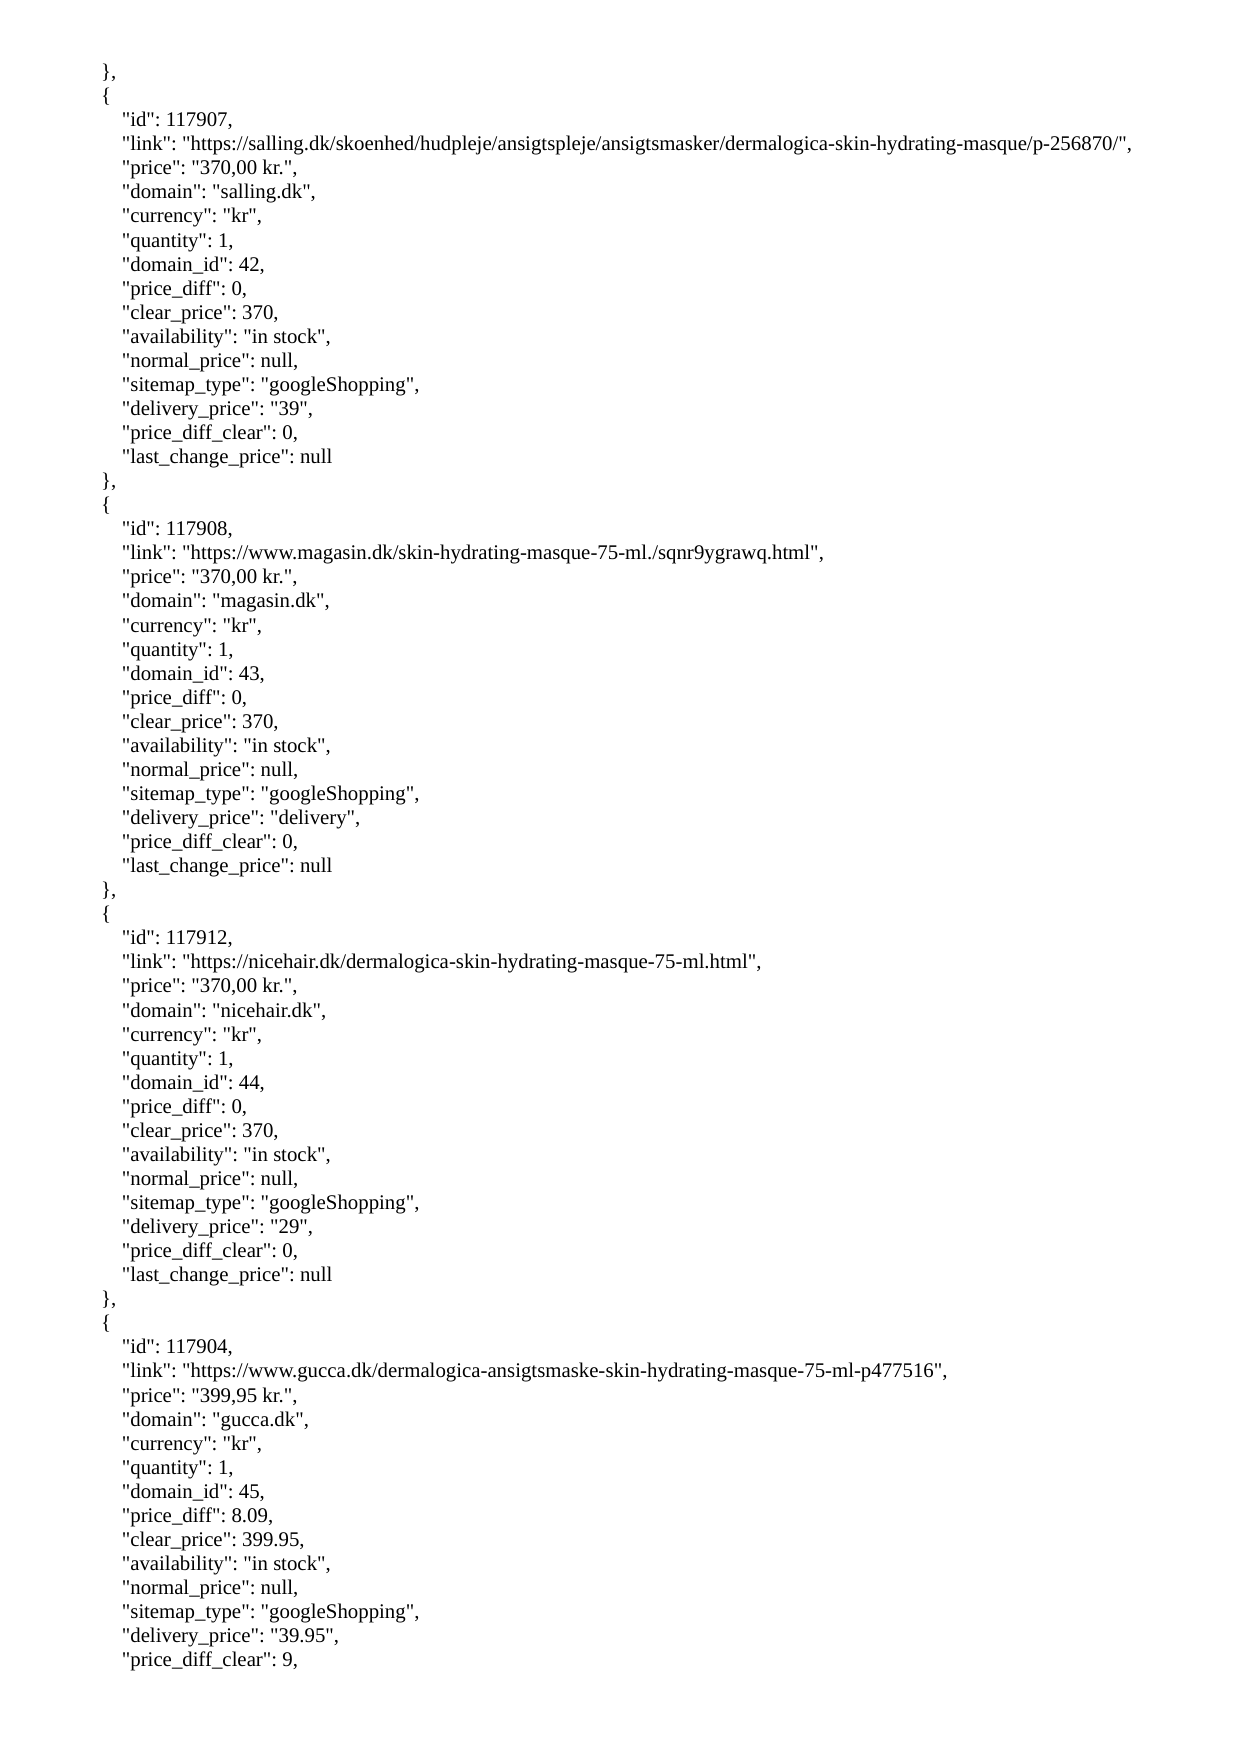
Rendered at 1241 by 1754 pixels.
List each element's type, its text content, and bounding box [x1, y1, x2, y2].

text "last_change_price": null [59, 853, 1181, 877]
text "quantity": 1, [59, 637, 1181, 661]
text "link": "https://nicehair.dk/dermalogica-skin-hydrating-masque-75-ml.html", [59, 949, 1181, 973]
text "last_change_price": null [59, 1262, 1181, 1286]
text "domain": "magasin.dk", [59, 588, 1181, 612]
text "clear_price": 370, [59, 1118, 1181, 1142]
text "currency": "kr", [59, 1431, 1181, 1455]
text "price_diff_clear": 9, [59, 1647, 1181, 1671]
text "id": 117907, [59, 107, 1181, 131]
text "normal_price": null, [59, 1166, 1181, 1190]
text "clear_price": 399.95, [59, 1527, 1181, 1551]
text "price_diff_clear": 0, [59, 1238, 1181, 1262]
text "sitemap_type": "googleShopping", [59, 372, 1181, 396]
text "delivery_price": "39.95", [59, 1623, 1181, 1647]
text "sitemap_type": "googleShopping", [59, 781, 1181, 805]
text }, [59, 1286, 1181, 1310]
text "availability": "in stock", [59, 1551, 1181, 1575]
text "quantity": 1, [59, 1455, 1181, 1479]
text "price_diff": 0, [59, 276, 1181, 300]
text "last_change_price": null [59, 444, 1181, 468]
text "availability": "in stock", [59, 1142, 1181, 1166]
text "currency": "kr", [59, 1022, 1181, 1046]
text "id": 117908, [59, 516, 1181, 540]
text "availability": "in stock", [59, 733, 1181, 757]
text "availability": "in stock", [59, 324, 1181, 348]
text "domain": "salling.dk", [59, 179, 1181, 203]
text "link": "https://www.magasin.dk/skin-hydrating-masque-75-ml./sqnr9ygrawq.html", [59, 540, 1181, 564]
text "delivery_price": "39", [59, 396, 1181, 420]
text "price": "370,00 kr.", [59, 973, 1181, 997]
text "price": "370,00 kr.", [59, 564, 1181, 588]
text "currency": "kr", [59, 203, 1181, 227]
text { [59, 1310, 1181, 1334]
text "normal_price": null, [59, 348, 1181, 372]
text "quantity": 1, [59, 227, 1181, 252]
text "domain_id": 42, [59, 252, 1181, 276]
text { [59, 901, 1181, 925]
text "price_diff": 0, [59, 685, 1181, 709]
text "link": "https://www.gucca.dk/dermalogica-ansigtsmaske-skin-hydrating-masque-75-ml-p477516", [59, 1358, 1181, 1382]
text "domain_id": 44, [59, 1070, 1181, 1094]
text "price_diff": 8.09, [59, 1503, 1181, 1527]
text "delivery_price": "delivery", [59, 805, 1181, 829]
text "link": "https://salling.dk/skoenhed/hudpleje/ansigtspleje/ansigtsmasker/dermalogica-skin-hydrating-masque/p-256870/", [59, 131, 1181, 155]
text }, [59, 59, 1181, 83]
text "domain": "gucca.dk", [59, 1407, 1181, 1431]
text "domain_id": 45, [59, 1479, 1181, 1503]
text "clear_price": 370, [59, 300, 1181, 324]
text "price_diff_clear": 0, [59, 829, 1181, 853]
text "delivery_price": "29", [59, 1214, 1181, 1238]
text { [59, 83, 1181, 107]
text "sitemap_type": "googleShopping", [59, 1190, 1181, 1214]
text "id": 117904, [59, 1334, 1181, 1358]
text "id": 117912, [59, 925, 1181, 949]
text "normal_price": null, [59, 1575, 1181, 1599]
text "currency": "kr", [59, 612, 1181, 637]
text "price": "399,95 kr.", [59, 1382, 1181, 1407]
text "sitemap_type": "googleShopping", [59, 1599, 1181, 1623]
text }, [59, 877, 1181, 901]
text "price": "370,00 kr.", [59, 155, 1181, 179]
text "domain": "nicehair.dk", [59, 997, 1181, 1022]
text { [59, 492, 1181, 516]
text "normal_price": null, [59, 757, 1181, 781]
text "clear_price": 370, [59, 709, 1181, 733]
text "price_diff": 0, [59, 1094, 1181, 1118]
text "quantity": 1, [59, 1046, 1181, 1070]
text "domain_id": 43, [59, 661, 1181, 685]
text }, [59, 468, 1181, 492]
text "price_diff_clear": 0, [59, 420, 1181, 444]
